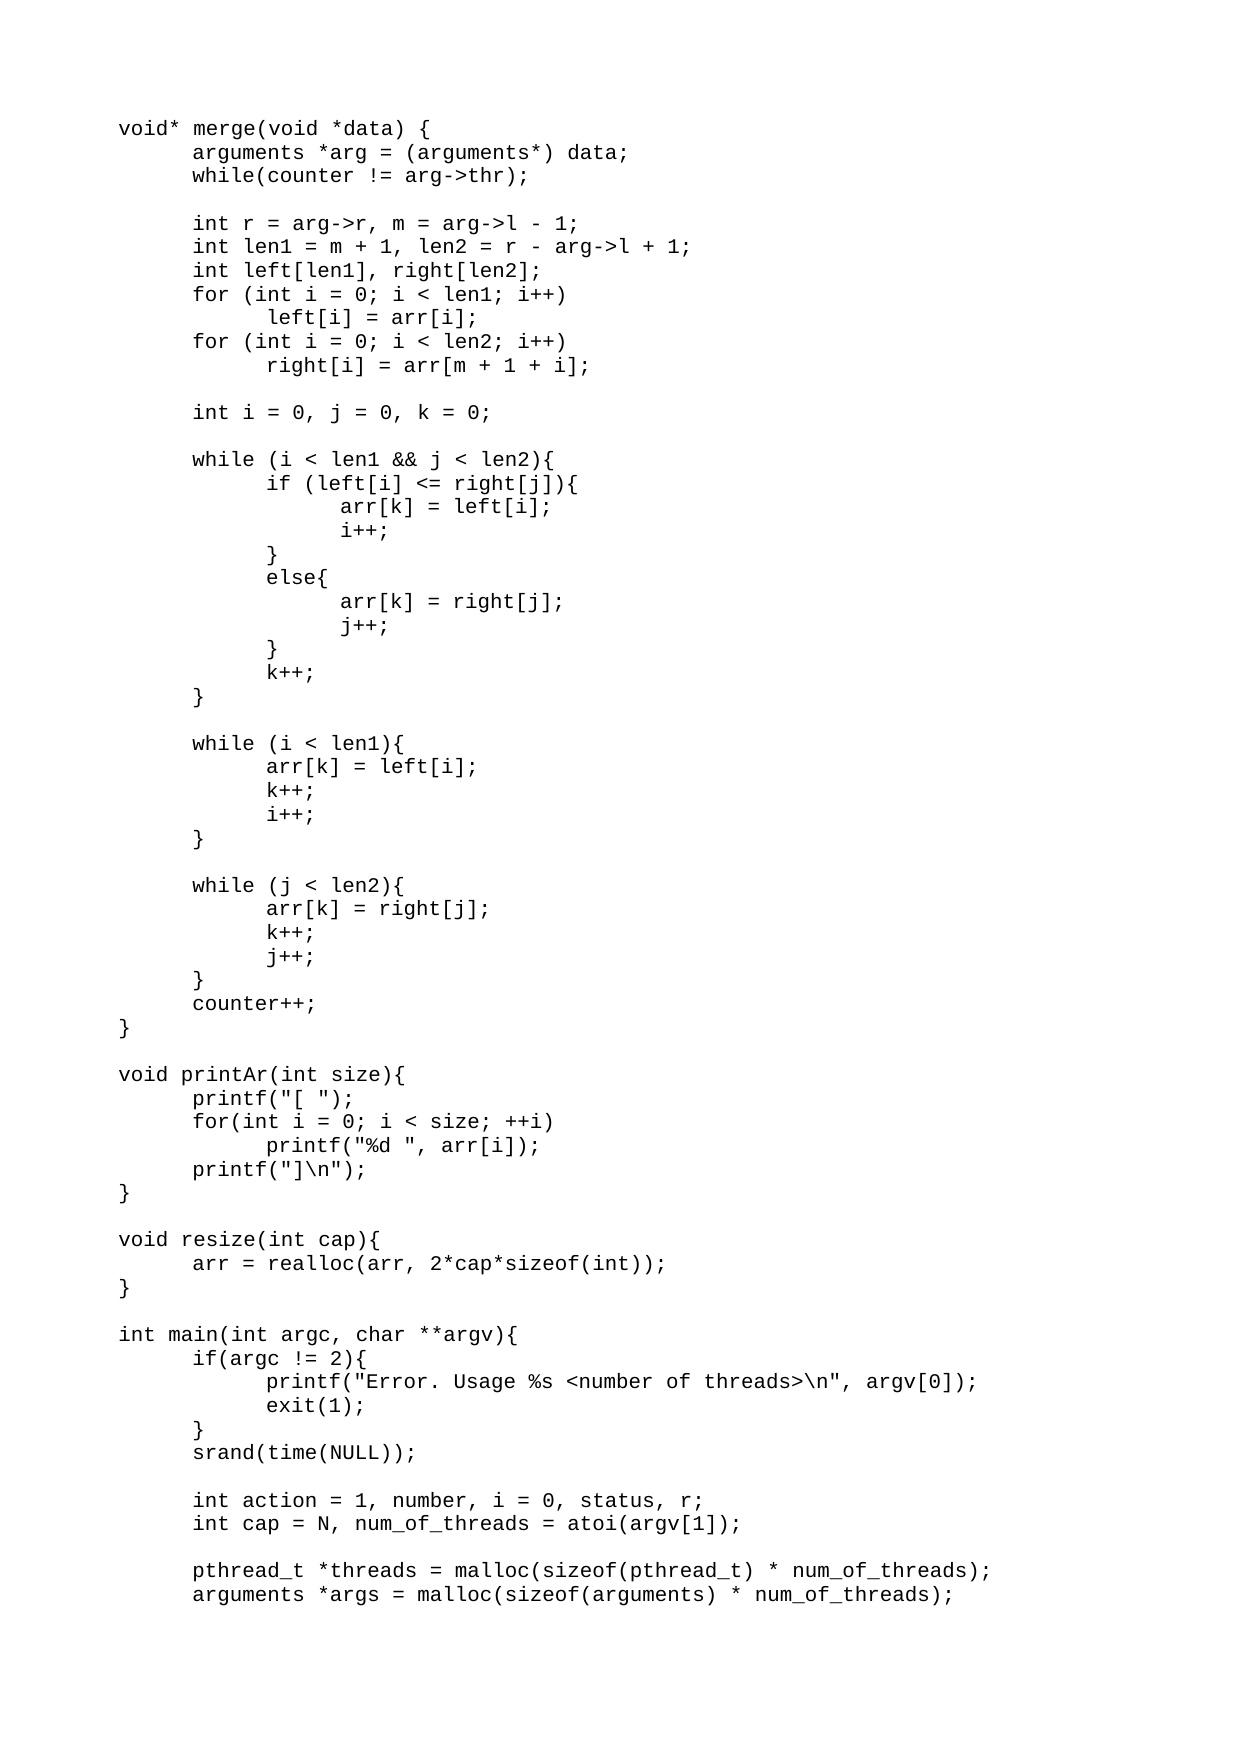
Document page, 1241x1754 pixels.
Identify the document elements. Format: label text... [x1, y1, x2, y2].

text printf("]\n"); [118, 1158, 1122, 1182]
text arguments *args = malloc(sizeof(arguments) * num_of_threads); [118, 1584, 1122, 1608]
text } [118, 686, 1122, 709]
text if(argc != 2){ [118, 1348, 1122, 1371]
text j++; [118, 615, 1122, 638]
text } [118, 1182, 1122, 1206]
text int main(int argc, char **argv){ [118, 1324, 1122, 1348]
text while(counter != arg->thr); [118, 165, 1122, 189]
text arr[k] = right[j]; [118, 591, 1122, 615]
text k++; [118, 662, 1122, 686]
text for (int i = 0; i < len2; i++) [118, 331, 1122, 354]
text srand(time(NULL)); [118, 1442, 1122, 1466]
text arguments *arg = (arguments*) data; [118, 142, 1122, 165]
text k++; [118, 780, 1122, 804]
text } [118, 544, 1122, 567]
text arr[k] = left[i]; [118, 757, 1122, 780]
text arr[k] = left[i]; [118, 496, 1122, 520]
text int r = arg->r, m = arg->l - 1; [118, 213, 1122, 236]
text int cap = N, num_of_threads = atoi(argv[1]); [118, 1513, 1122, 1537]
text void* merge(void *data) { [118, 118, 1122, 142]
text } [118, 827, 1122, 851]
text k++; [118, 922, 1122, 946]
text } [118, 1017, 1122, 1040]
text else{ [118, 567, 1122, 591]
text int len1 = m + 1, len2 = r - arg->l + 1; [118, 236, 1122, 260]
text counter++; [118, 993, 1122, 1017]
text int action = 1, number, i = 0, status, r; [118, 1489, 1122, 1513]
text int left[len1], right[len2]; [118, 260, 1122, 284]
text left[i] = arr[i]; [118, 307, 1122, 331]
text printf("[ "); [118, 1088, 1122, 1111]
text i++; [118, 804, 1122, 827]
text void printAr(int size){ [118, 1064, 1122, 1088]
text if (left[i] <= right[j]){ [118, 473, 1122, 496]
text arr = realloc(arr, 2*cap*sizeof(int)); [118, 1253, 1122, 1277]
text printf("%d ", arr[i]); [118, 1135, 1122, 1158]
text } [118, 1419, 1122, 1442]
text } [118, 1277, 1122, 1300]
text right[i] = arr[m + 1 + i]; [118, 354, 1122, 378]
text } [118, 969, 1122, 993]
text } [118, 638, 1122, 662]
text j++; [118, 946, 1122, 969]
text while (i < len1 && j < len2){ [118, 449, 1122, 473]
text for(int i = 0; i < size; ++i) [118, 1111, 1122, 1135]
text void resize(int cap){ [118, 1229, 1122, 1253]
text for (int i = 0; i < len1; i++) [118, 284, 1122, 307]
text printf("Error. Usage %s <number of threads>\n", argv[0]); [118, 1371, 1122, 1395]
text while (i < len1){ [118, 733, 1122, 757]
text arr[k] = right[j]; [118, 898, 1122, 922]
text int i = 0, j = 0, k = 0; [118, 402, 1122, 426]
text exit(1); [118, 1395, 1122, 1419]
text while (j < len2){ [118, 875, 1122, 898]
text pthread_t *threads = malloc(sizeof(pthread_t) * num_of_threads); [118, 1561, 1122, 1584]
text i++; [118, 520, 1122, 544]
